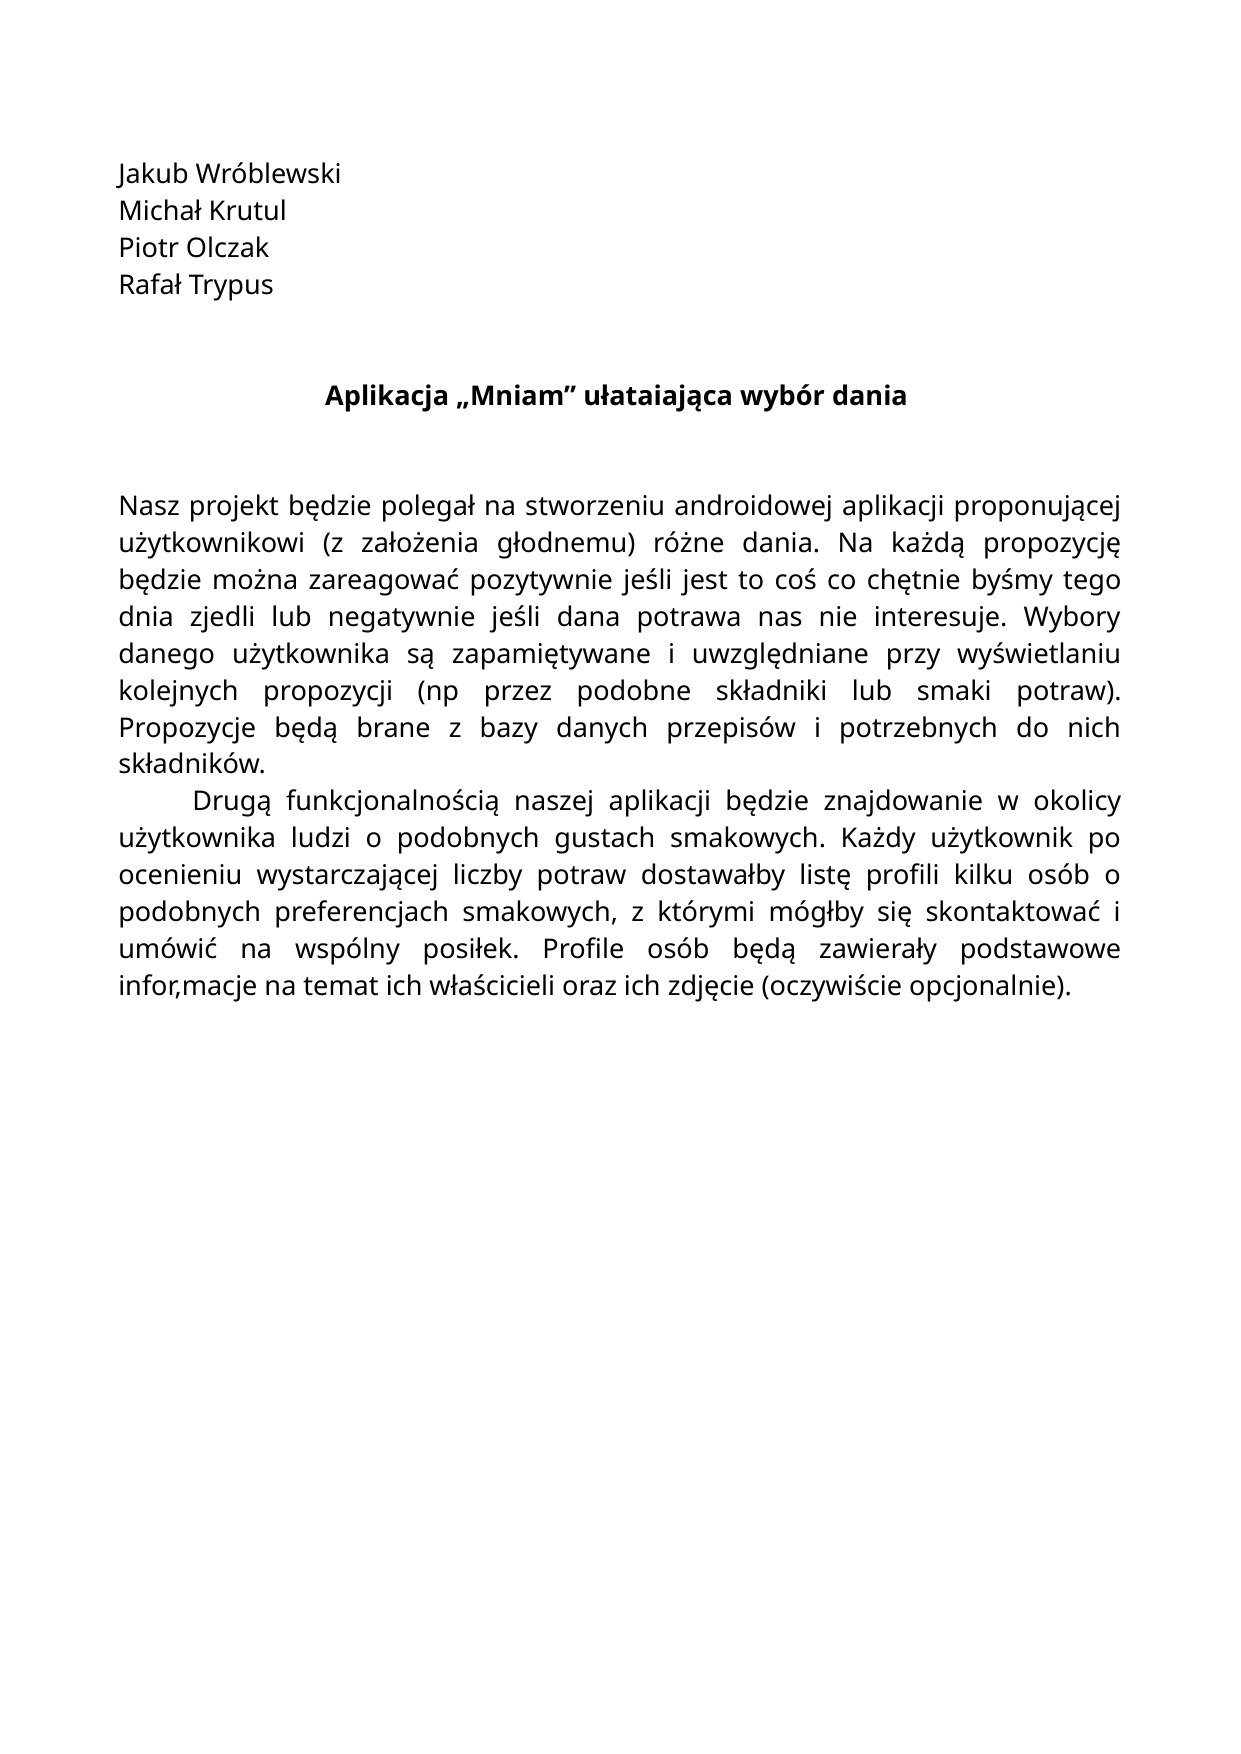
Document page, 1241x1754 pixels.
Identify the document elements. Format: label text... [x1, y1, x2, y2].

text Jakub Wróblewski [118, 155, 1122, 192]
text Michał Krutul [118, 192, 1122, 229]
text Rafał Trypus [118, 266, 1122, 302]
text Nasz projekt będzie polegał na stworzeniu androidowej aplikacji proponującej użytkownikowi (z założenia głodnemu) różne dania. Na każdą propozycję będzie można zareagować pozytywnie jeśli jest to coś co chętnie byśmy tego dnia zjedli lub negatywnie jeśli dana potrawa nas nie interesuje. Wybory danego użytkownika są zapamiętywane i uwzględniane przy wyświetlaniu kolejnych propozycji (np przez podobne składniki lub smaki potraw). Propozycje będą brane z bazy danych przepisów i potrzebnych do nich składników. [118, 487, 1122, 782]
text Aplikacja „Mniam” ułataiająca wybór dania [118, 376, 1122, 413]
text Drugą funkcjonalnością naszej aplikacji będzie znajdowanie w okolicy użytkownika ludzi o podobnych gustach smakowych. Każdy użytkownik po ocenieniu wystarczającej liczby potraw dostawałby listę profili kilku osób o podobnych preferencjach smakowych, z którymi mógłby się skontaktować i umówić na wspólny posiłek. Profile osób będą zawierały podstawowe infor,macje na temat ich właścicieli oraz ich zdjęcie (oczywiście opcjonalnie). [118, 782, 1122, 1003]
text Piotr Olczak [118, 229, 1122, 266]
